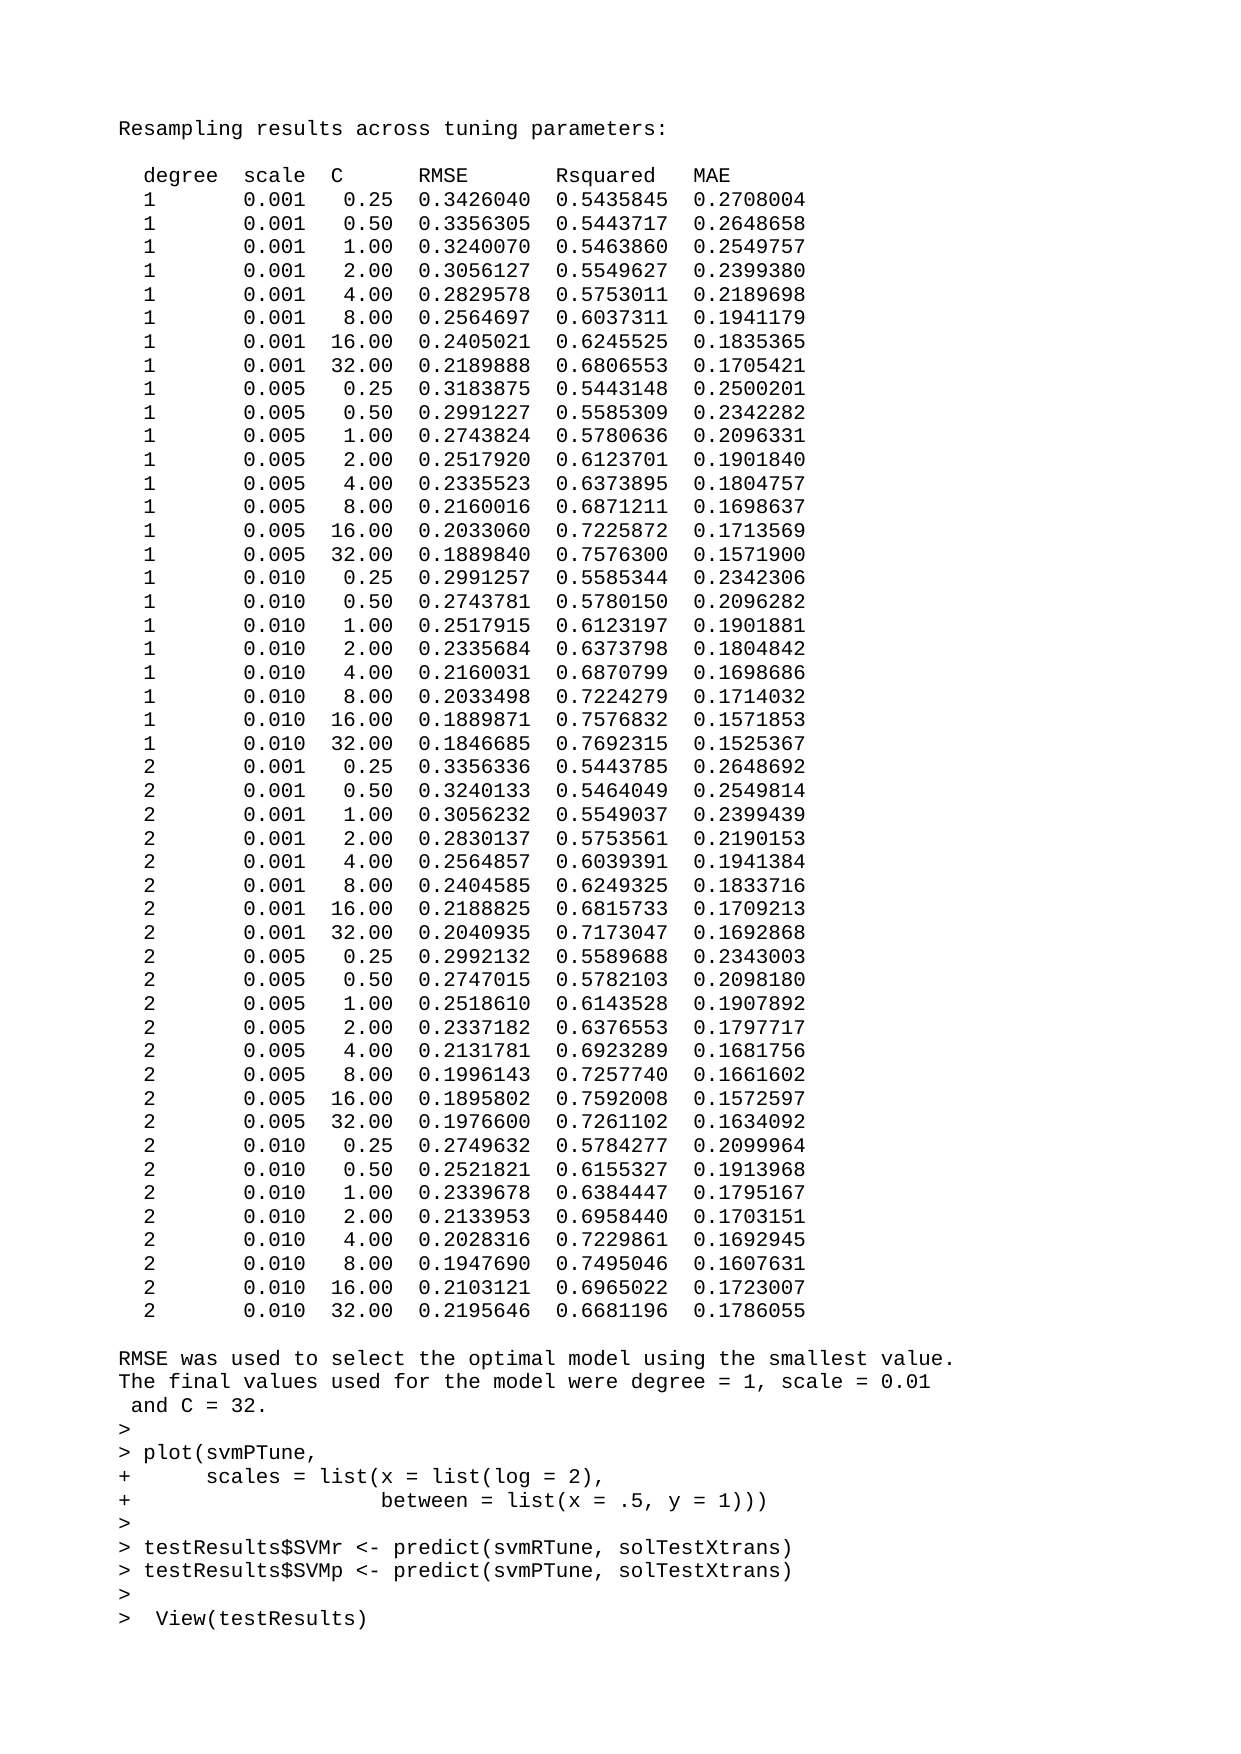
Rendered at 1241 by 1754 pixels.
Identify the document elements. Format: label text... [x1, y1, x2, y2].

text 2 0.001 16.00 0.2188825 0.6815733 0.1709213 [118, 898, 1122, 922]
text > View(testResults) [118, 1608, 1122, 1631]
text > testResults$SVMp <- predict(svmPTune, solTestXtrans) [118, 1561, 1122, 1584]
text 2 0.010 1.00 0.2339678 0.6384447 0.1795167 [118, 1182, 1122, 1206]
text > testResults$SVMr <- predict(svmRTune, solTestXtrans) [118, 1537, 1122, 1561]
text + between = list(x = .5, y = 1))) [118, 1489, 1122, 1513]
text 2 0.010 16.00 0.2103121 0.6965022 0.1723007 [118, 1277, 1122, 1300]
text 2 0.010 0.50 0.2521821 0.6155327 0.1913968 [118, 1158, 1122, 1182]
text 1 0.010 16.00 0.1889871 0.7576832 0.1571853 [118, 709, 1122, 733]
text + scales = list(x = list(log = 2), [118, 1466, 1122, 1489]
text 1 0.005 0.50 0.2991227 0.5585309 0.2342282 [118, 402, 1122, 426]
text 2 0.005 8.00 0.1996143 0.7257740 0.1661602 [118, 1064, 1122, 1088]
text 2 0.001 8.00 0.2404585 0.6249325 0.1833716 [118, 875, 1122, 898]
text 1 0.010 8.00 0.2033498 0.7224279 0.1714032 [118, 686, 1122, 709]
text 2 0.005 1.00 0.2518610 0.6143528 0.1907892 [118, 993, 1122, 1017]
text and C = 32. [118, 1395, 1122, 1419]
text 2 0.005 0.50 0.2747015 0.5782103 0.2098180 [118, 969, 1122, 993]
text 1 0.001 8.00 0.2564697 0.6037311 0.1941179 [118, 307, 1122, 331]
text 1 0.001 16.00 0.2405021 0.6245525 0.1835365 [118, 331, 1122, 354]
text 1 0.001 2.00 0.3056127 0.5549627 0.2399380 [118, 260, 1122, 284]
text 1 0.001 0.50 0.3356305 0.5443717 0.2648658 [118, 213, 1122, 236]
text > [118, 1419, 1122, 1442]
text 2 0.010 8.00 0.1947690 0.7495046 0.1607631 [118, 1253, 1122, 1277]
text 1 0.005 8.00 0.2160016 0.6871211 0.1698637 [118, 496, 1122, 520]
text RMSE was used to select the optimal model using the smallest value. [118, 1348, 1122, 1371]
text 1 0.010 0.50 0.2743781 0.5780150 0.2096282 [118, 591, 1122, 615]
text 1 0.010 0.25 0.2991257 0.5585344 0.2342306 [118, 567, 1122, 591]
text 2 0.005 2.00 0.2337182 0.6376553 0.1797717 [118, 1017, 1122, 1040]
text 1 0.010 4.00 0.2160031 0.6870799 0.1698686 [118, 662, 1122, 686]
text 2 0.005 0.25 0.2992132 0.5589688 0.2343003 [118, 946, 1122, 969]
text 1 0.010 1.00 0.2517915 0.6123197 0.1901881 [118, 615, 1122, 638]
text 2 0.001 4.00 0.2564857 0.6039391 0.1941384 [118, 851, 1122, 875]
text 2 0.010 0.25 0.2749632 0.5784277 0.2099964 [118, 1135, 1122, 1158]
text 2 0.001 0.50 0.3240133 0.5464049 0.2549814 [118, 780, 1122, 804]
text 2 0.001 32.00 0.2040935 0.7173047 0.1692868 [118, 922, 1122, 946]
text 1 0.005 1.00 0.2743824 0.5780636 0.2096331 [118, 426, 1122, 449]
text 1 0.001 0.25 0.3426040 0.5435845 0.2708004 [118, 189, 1122, 213]
text 1 0.005 32.00 0.1889840 0.7576300 0.1571900 [118, 544, 1122, 567]
text 2 0.005 4.00 0.2131781 0.6923289 0.1681756 [118, 1040, 1122, 1064]
text 2 0.005 32.00 0.1976600 0.7261102 0.1634092 [118, 1111, 1122, 1135]
text 2 0.001 0.25 0.3356336 0.5443785 0.2648692 [118, 757, 1122, 780]
text The final values used for the model were degree = 1, scale = 0.01 [118, 1371, 1122, 1395]
text > plot(svmPTune, [118, 1442, 1122, 1466]
text 2 0.010 4.00 0.2028316 0.7229861 0.1692945 [118, 1229, 1122, 1253]
text 2 0.005 16.00 0.1895802 0.7592008 0.1572597 [118, 1088, 1122, 1111]
text > [118, 1584, 1122, 1608]
text 1 0.005 4.00 0.2335523 0.6373895 0.1804757 [118, 473, 1122, 496]
text degree scale C RMSE Rsquared MAE [118, 165, 1122, 189]
text 2 0.001 1.00 0.3056232 0.5549037 0.2399439 [118, 804, 1122, 827]
text 1 0.001 4.00 0.2829578 0.5753011 0.2189698 [118, 284, 1122, 307]
text 1 0.010 32.00 0.1846685 0.7692315 0.1525367 [118, 733, 1122, 757]
text 1 0.005 0.25 0.3183875 0.5443148 0.2500201 [118, 378, 1122, 402]
text 1 0.001 32.00 0.2189888 0.6806553 0.1705421 [118, 354, 1122, 378]
text Resampling results across tuning parameters: [118, 118, 1122, 142]
text 2 0.010 32.00 0.2195646 0.6681196 0.1786055 [118, 1300, 1122, 1324]
text 1 0.005 2.00 0.2517920 0.6123701 0.1901840 [118, 449, 1122, 473]
text 2 0.001 2.00 0.2830137 0.5753561 0.2190153 [118, 827, 1122, 851]
text 1 0.005 16.00 0.2033060 0.7225872 0.1713569 [118, 520, 1122, 544]
text 1 0.001 1.00 0.3240070 0.5463860 0.2549757 [118, 236, 1122, 260]
text 2 0.010 2.00 0.2133953 0.6958440 0.1703151 [118, 1206, 1122, 1229]
text > [118, 1513, 1122, 1537]
text 1 0.010 2.00 0.2335684 0.6373798 0.1804842 [118, 638, 1122, 662]
